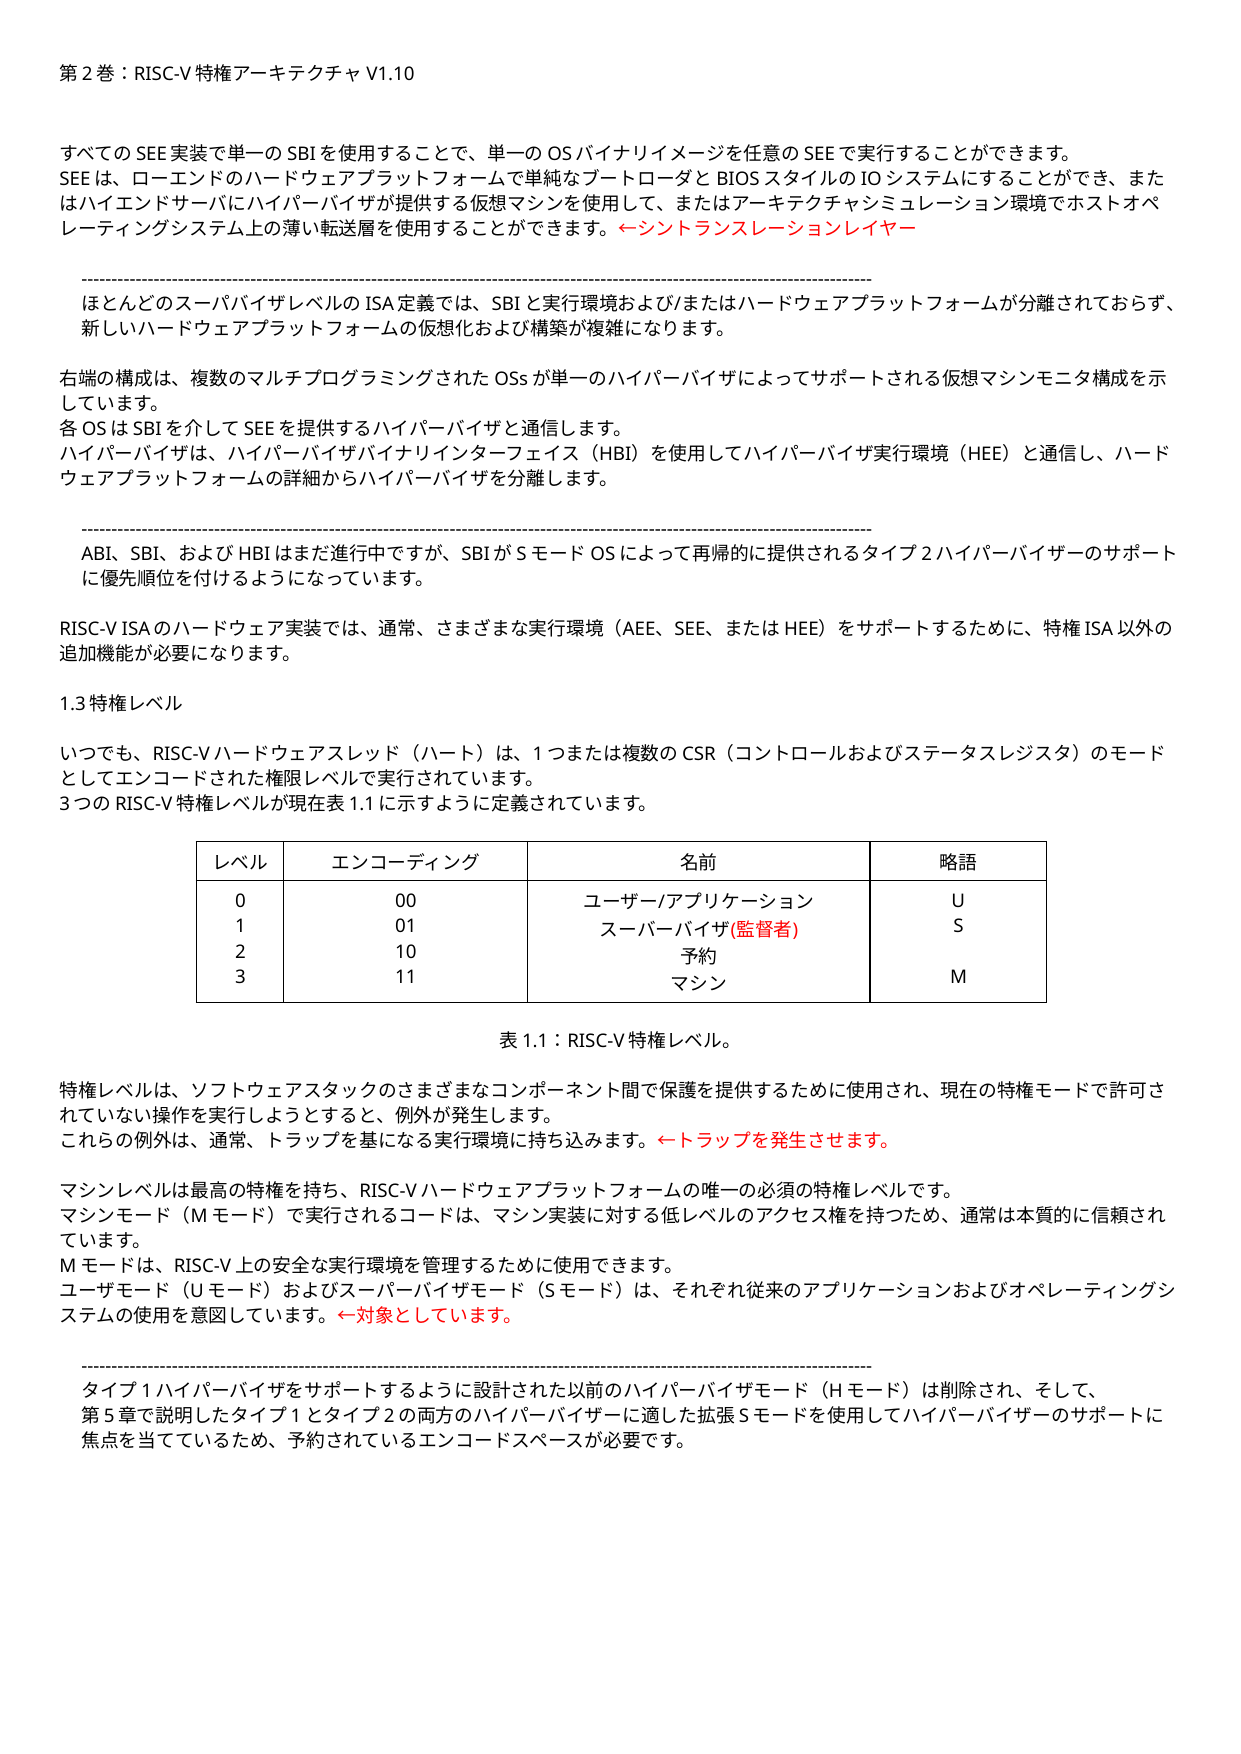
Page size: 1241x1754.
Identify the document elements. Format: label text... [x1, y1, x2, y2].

table_header エンコーディング [284, 842, 527, 880]
text ユーザモード（Uモード）およびスーパーバイザモード（Sモード）は、それぞれ従来のアプリケーションおよびオペレーティングシステムの使用を意図しています。←対象としています。 [59, 1278, 1181, 1328]
text ----------------------------------------------------------------------------------------------------------------------------------- [81, 1353, 1181, 1378]
text 特権レベルは、ソフトウェアスタックのさまざまなコンポーネント間で保護を提供するために使用され、現在の特権モードで許可されていない操作を実行しようとすると、例外が発生します。 [59, 1078, 1181, 1128]
text ----------------------------------------------------------------------------------------------------------------------------------- [81, 516, 1181, 541]
table_header 名前 [528, 842, 869, 880]
text ----------------------------------------------------------------------------------------------------------------------------------- [81, 266, 1181, 291]
table_header 略語 [871, 842, 1046, 880]
text これらの例外は、通常、トラップを基になる実行環境に持ち込みます。←トラップを発生させます。 [59, 1128, 1181, 1153]
text 表1.1：RISC-V特権レベル。 [59, 1028, 1181, 1053]
table_cell ユーザー/アプリケーション スーバーバイザ(監督者) 予約 マシン [528, 881, 869, 1002]
text ABI、SBI、およびHBIはまだ進行中ですが、SBIがSモードOSによって再帰的に提供されるタイプ2ハイパーバイザーのサポートに優先順位を付けるようになっています。 [81, 541, 1181, 591]
text 右端の構成は、複数のマルチプログラミングされたOSsが単一のハイパーバイザによってサポートされる仮想マシンモニタ構成を示しています。 [59, 366, 1181, 416]
table_cell 0 1 2 3 [197, 881, 283, 1002]
text すべてのSEE実装で単一のSBIを使用することで、単一のOSバイナリイメージを任意のSEEで実行することができます。 [59, 141, 1181, 166]
text ほとんどのスーパバイザレベルのISA定義では、SBIと実行環境および/またはハードウェアプラットフォームが分離されておらず、新しいハードウェアプラットフォームの仮想化および構築が複雑になります。 [81, 291, 1181, 341]
text 1.3特権レベル [59, 691, 1181, 716]
text マシンレベルは最高の特権を持ち、RISC-Vハードウェアプラットフォームの唯一の必須の特権レベルです。 [59, 1178, 1181, 1203]
text ハイパーバイザは、ハイパーバイザバイナリインターフェイス（HBI）を使用してハイパーバイザ実行環境（HEE）と通信し、ハードウェアプラットフォームの詳細からハイパーバイザを分離します。 [59, 441, 1181, 491]
text RISC-V ISAのハードウェア実装では、通常、さまざまな実行環境（AEE、SEE、またはHEE）をサポートするために、特権ISA以外の追加機能が必要になります。 [59, 616, 1181, 666]
text Mモードは、RISC-V上の安全な実行環境を管理するために使用できます。 [59, 1253, 1181, 1278]
text SEEは、ローエンドのハードウェアプラットフォームで単純なブートローダとBIOSスタイルのIOシステムにすることができ、またはハイエンドサーバにハイパーバイザが提供する仮想マシンを使用して、またはアーキテクチャシミュレーション環境でホストオペレーティングシステム上の薄い転送層を使用することができます。←シントランスレーションレイヤー [59, 166, 1181, 241]
text タイプ1ハイパーバイザをサポートするように設計された以前のハイパーバイザモード（Hモード）は削除され、そして、 [81, 1378, 1181, 1403]
table_header レベル [197, 842, 283, 880]
table_cell 00 01 10 11 [284, 881, 527, 1002]
text 第5章で説明したタイプ1とタイプ2の両方のハイパーバイザーに適した拡張Sモードを使用してハイパーバイザーのサポートに焦点を当てているため、予約されているエンコードスペースが必要です。 [81, 1403, 1181, 1453]
text いつでも、RISC-Vハードウェアスレッド（ハート）は、1つまたは複数のCSR（コントロールおよびステータスレジスタ）のモードとしてエンコードされた権限レベルで実行されています。 [59, 741, 1181, 791]
text マシンモード（Mモード）で実行されるコードは、マシン実装に対する低レベルのアクセス権を持つため、通常は本質的に信頼されています。 [59, 1203, 1181, 1253]
text 各OSはSBIを介してSEEを提供するハイパーバイザと通信します。 [59, 416, 1181, 441]
text 3つのRISC-V特権レベルが現在表1.1に示すように定義されています。 [59, 791, 1181, 816]
table_cell U S M [871, 881, 1046, 1002]
